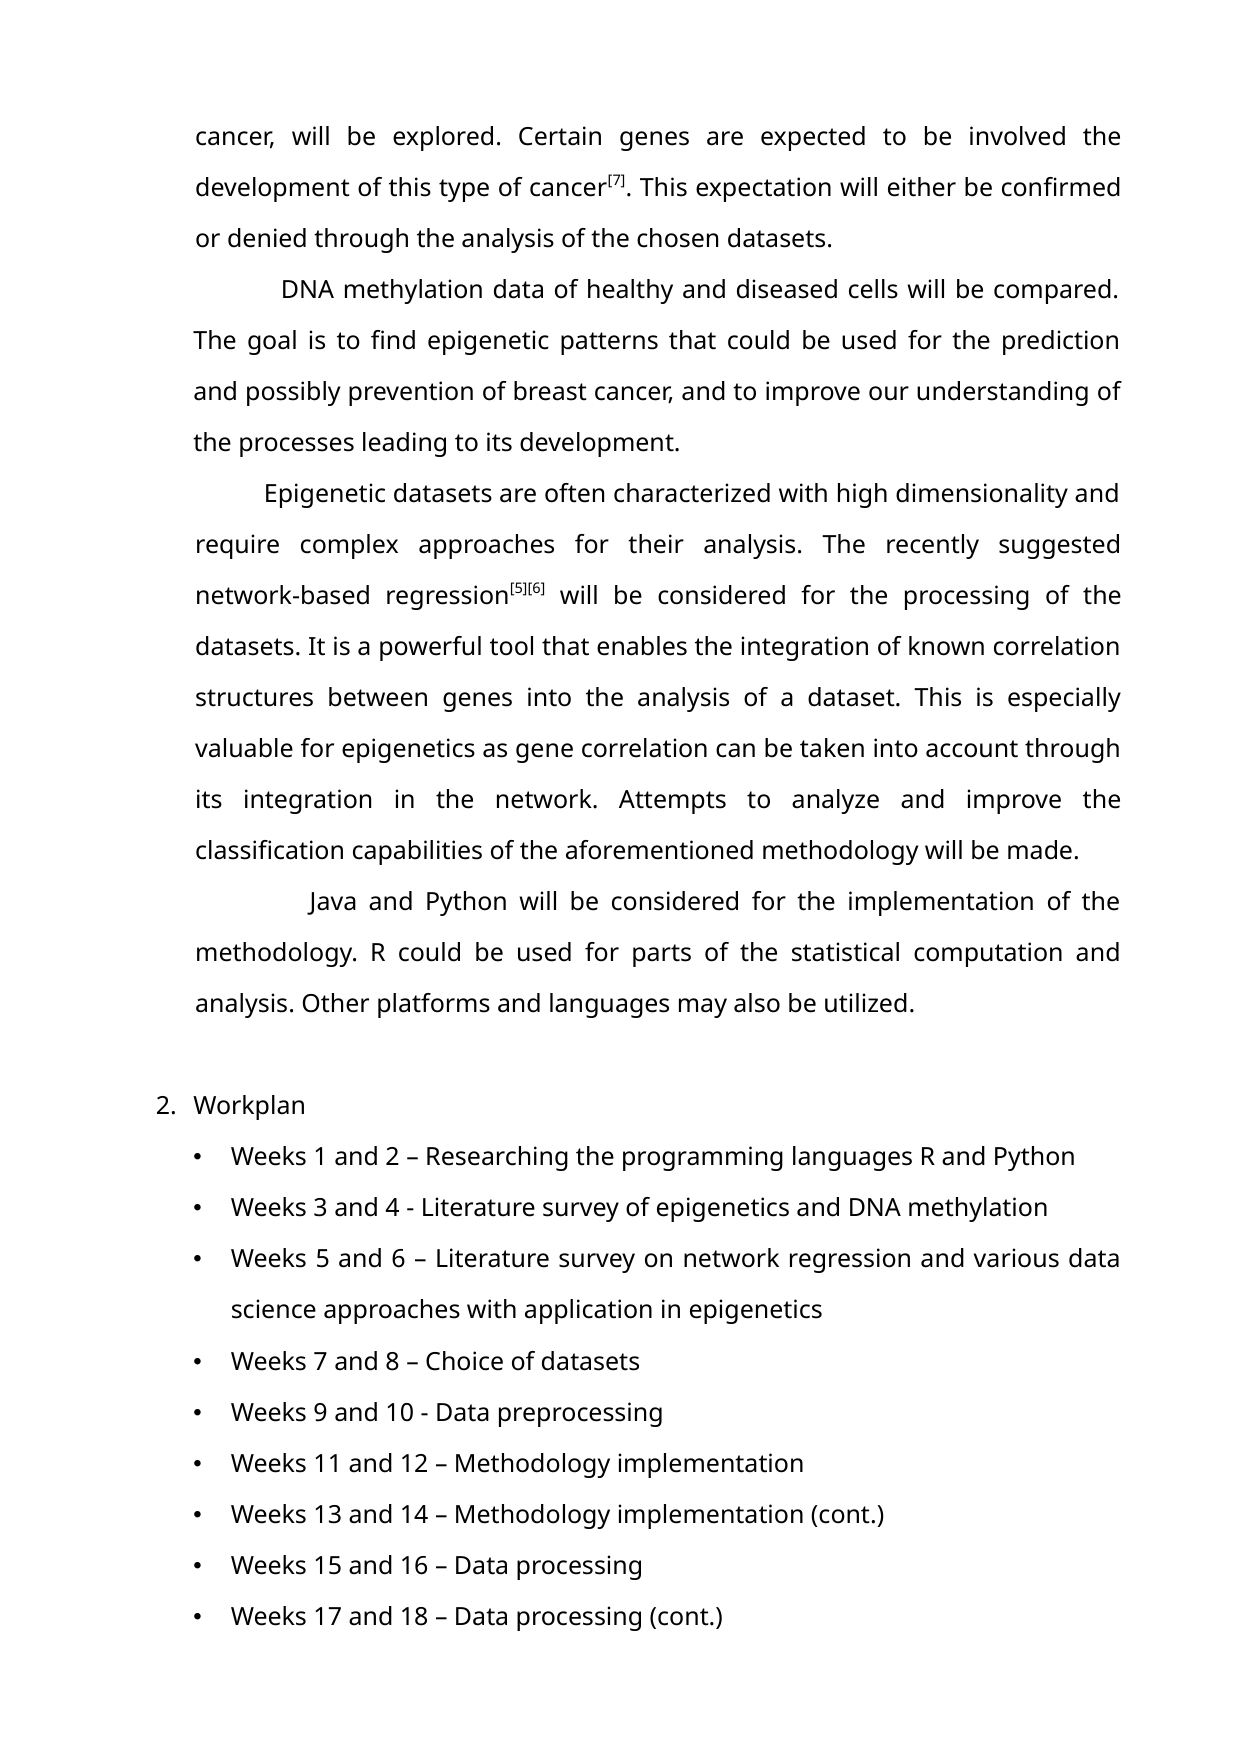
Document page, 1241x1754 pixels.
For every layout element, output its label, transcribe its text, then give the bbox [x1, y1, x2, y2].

list Weeks 17 and 18 – Data processing (cont.) [193, 1598, 1122, 1632]
list DNA methylation data of healthy and diseased cells will be compared. The goal is to find epigenetic patterns that could be used for the prediction and possibly prevention of breast cancer, and to improve our understanding of the processes leading to its development. [156, 271, 1122, 458]
list Workplan [156, 1088, 1122, 1122]
list Weeks 15 and 16 – Data processing [193, 1547, 1122, 1581]
list Weeks 13 and 14 – Methodology implementation (cont.) [193, 1496, 1122, 1530]
list cancer, will be explored. Certain genes are expected to be involved the development of this type of cancer[7]. This expectation will either be confirmed or denied through the analysis of the chosen datasets. [195, 118, 1122, 254]
list Weeks 1 and 2 – Researching the programming languages R and Python [193, 1139, 1122, 1173]
list Java and Python will be considered for the implementation of the methodology. R could be used for parts of the statistical computation and analysis. Other platforms and languages may also be utilized. [195, 884, 1122, 1020]
list Weeks 11 and 12 – Methodology implementation [193, 1445, 1122, 1479]
list Weeks 3 and 4 - Literature survey of epigenetics and DNA methylation [193, 1190, 1122, 1224]
list Weeks 5 and 6 – Literature survey on network regression and various data science approaches with application in epigenetics [193, 1241, 1122, 1326]
list Weeks 7 and 8 – Choice of datasets [193, 1343, 1122, 1377]
list Epigenetic datasets are often characterized with high dimensionality and require complex approaches for their analysis. The recently suggested network-based regression[5][6] will be considered for the processing of the datasets. It is a powerful tool that enables the integration of known correlation structures between genes into the analysis of a dataset. This is especially valuable for epigenetics as gene correlation can be taken into account through its integration in the network. Attempts to analyze and improve the classification capabilities of the aforementioned methodology will be made. [195, 475, 1122, 867]
list Weeks 9 and 10 - Data preprocessing [193, 1394, 1122, 1428]
